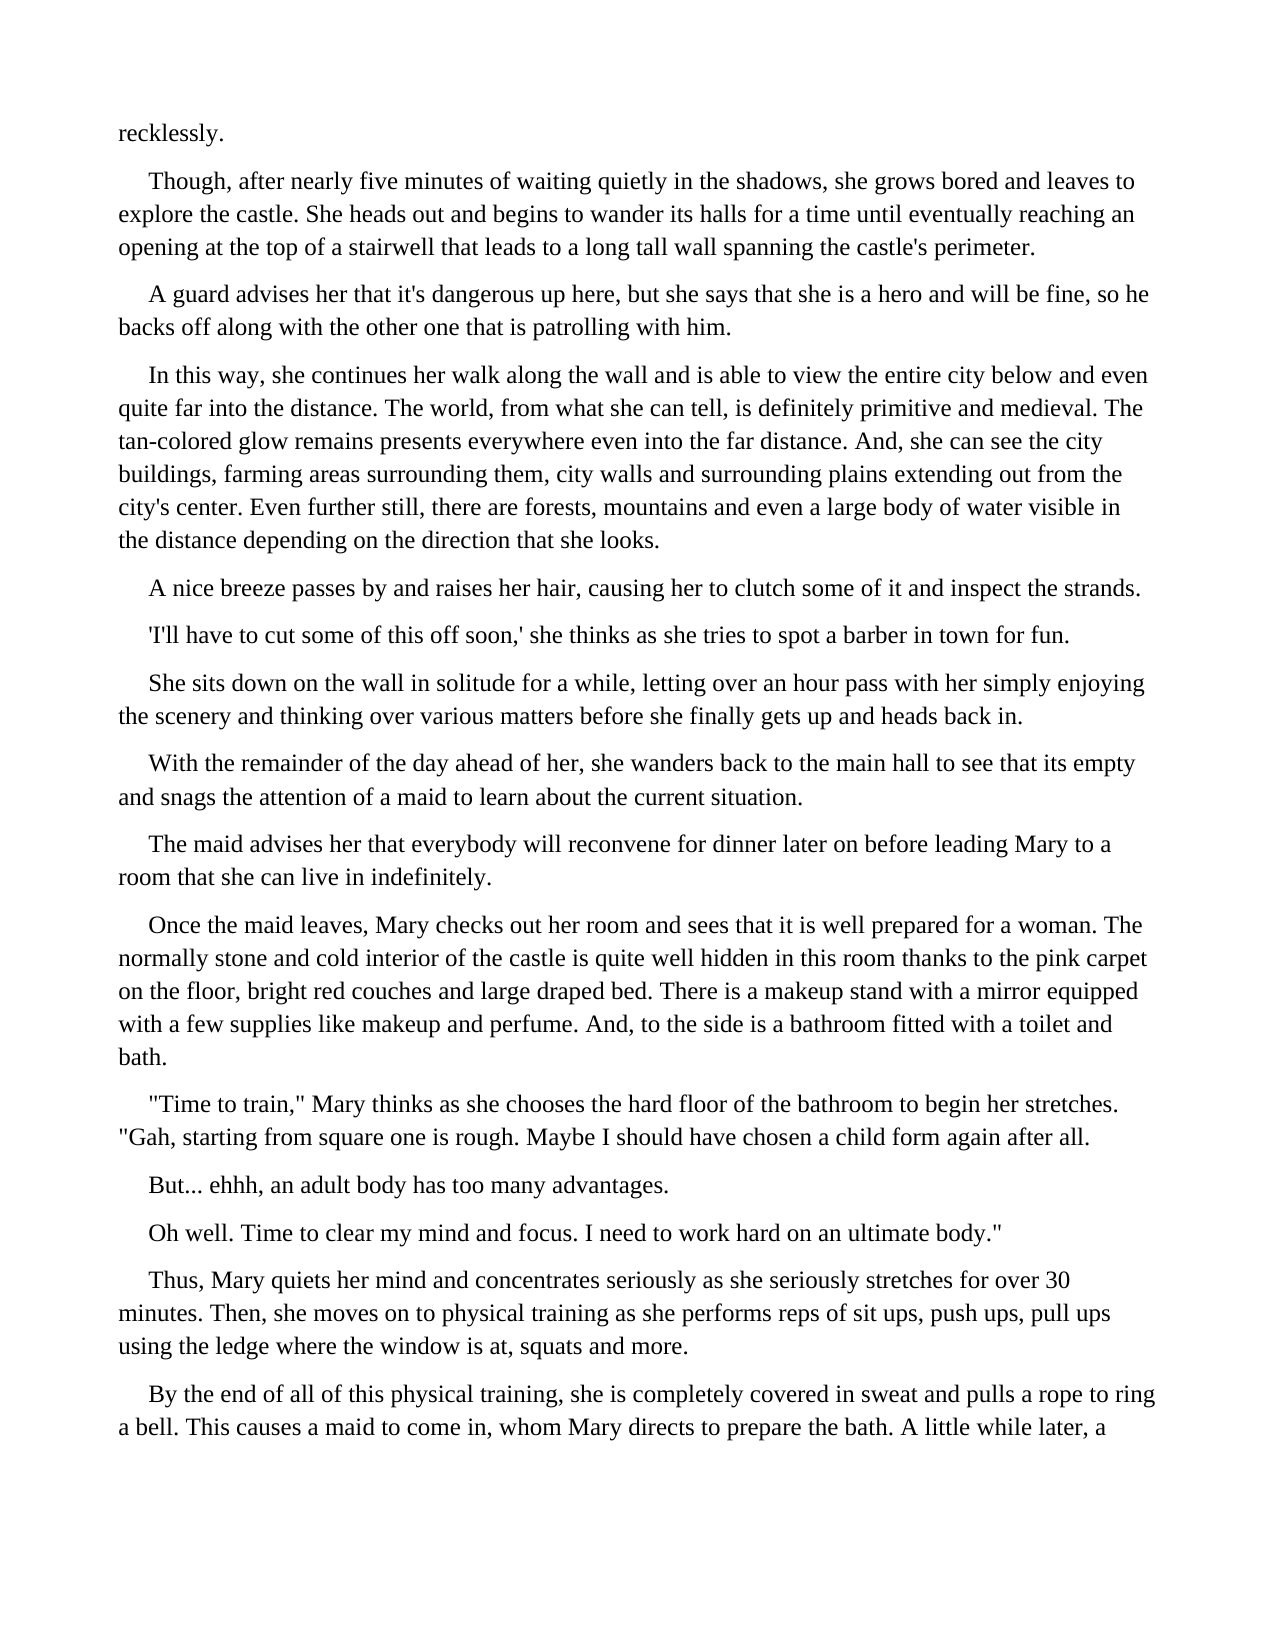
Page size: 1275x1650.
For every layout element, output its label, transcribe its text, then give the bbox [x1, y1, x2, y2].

text In this way, she continues her walk along the wall and is able to view the entire city below and even quite far into the distance. The world, from what she can tell, is definitely primitive and medieval. The tan-colored glow remains presents everywhere even into the far distance. And, she can see the city buildings, farming areas surrounding them, city walls and surrounding plains extending out from the city's center. Even further still, there are forests, mountains and even a large body of water visible in the distance depending on the direction that she looks. [118, 360, 1157, 554]
text recklessly. [118, 118, 1157, 147]
text Oh well. Time to clear my mind and focus. I need to work hard on an ultimate body." [118, 1218, 1157, 1246]
text A nice breeze passes by and raises her hair, causing her to clutch some of it and inspect the strands. [118, 573, 1157, 601]
text Once the maid leaves, Mary checks out her room and sees that it is well prepared for a woman. The normally stone and cold interior of the castle is quite well hidden in this room thanks to the pink carpet on the floor, bright red couches and large draped bed. There is a makeup stand with a mirror equipped with a few supplies like makeup and perfume. And, to the side is a bathroom fitted with a toilet and bath. [118, 910, 1157, 1071]
text But... ehhh, an adult body has too many advantages. [118, 1170, 1157, 1199]
text By the end of all of this physical training, she is completely covered in sweat and pulls a rope to ring a bell. This causes a maid to come in, whom Mary directs to prepare the bath. A little while later, a [118, 1379, 1157, 1441]
text Though, after nearly five minutes of waiting quietly in the shadows, she grows bored and leaves to explore the castle. She heads out and begins to wander its halls for a time until eventually reaching an opening at the top of a stairwell that leads to a long tall wall spanning the castle's perimeter. [118, 166, 1157, 261]
text "Time to train," Mary thinks as she chooses the hard floor of the bathroom to begin her stretches. "Gah, starting from square one is rough. Maybe I should have chosen a child form again after all. [118, 1089, 1157, 1151]
text 'I'll have to cut some of this off soon,' she thinks as she tries to spot a barber in town for fun. [118, 620, 1157, 649]
text The maid advises her that everybody will reconvene for dinner later on before leading Mary to a room that she can live in indefinitely. [118, 829, 1157, 891]
text With the remainder of the day ahead of her, she wanders back to the main hall to see that its empty and snags the attention of a maid to learn about the current situation. [118, 748, 1157, 810]
text She sits down on the wall in solitude for a while, letting over an hour pass with her simply enjoying the scenery and thinking over various matters before she finally gets up and heads back in. [118, 668, 1157, 730]
text A guard advises her that it's dangerous up here, but she says that she is a hero and will be fine, so he backs off along with the other one that is patrolling with him. [118, 279, 1157, 341]
text Thus, Mary quiets her mind and concentrates seriously as she seriously stretches for over 30 minutes. Then, she moves on to physical training as she performs reps of sit ups, push ups, pull ups using the ledge where the window is at, squats and more. [118, 1265, 1157, 1360]
